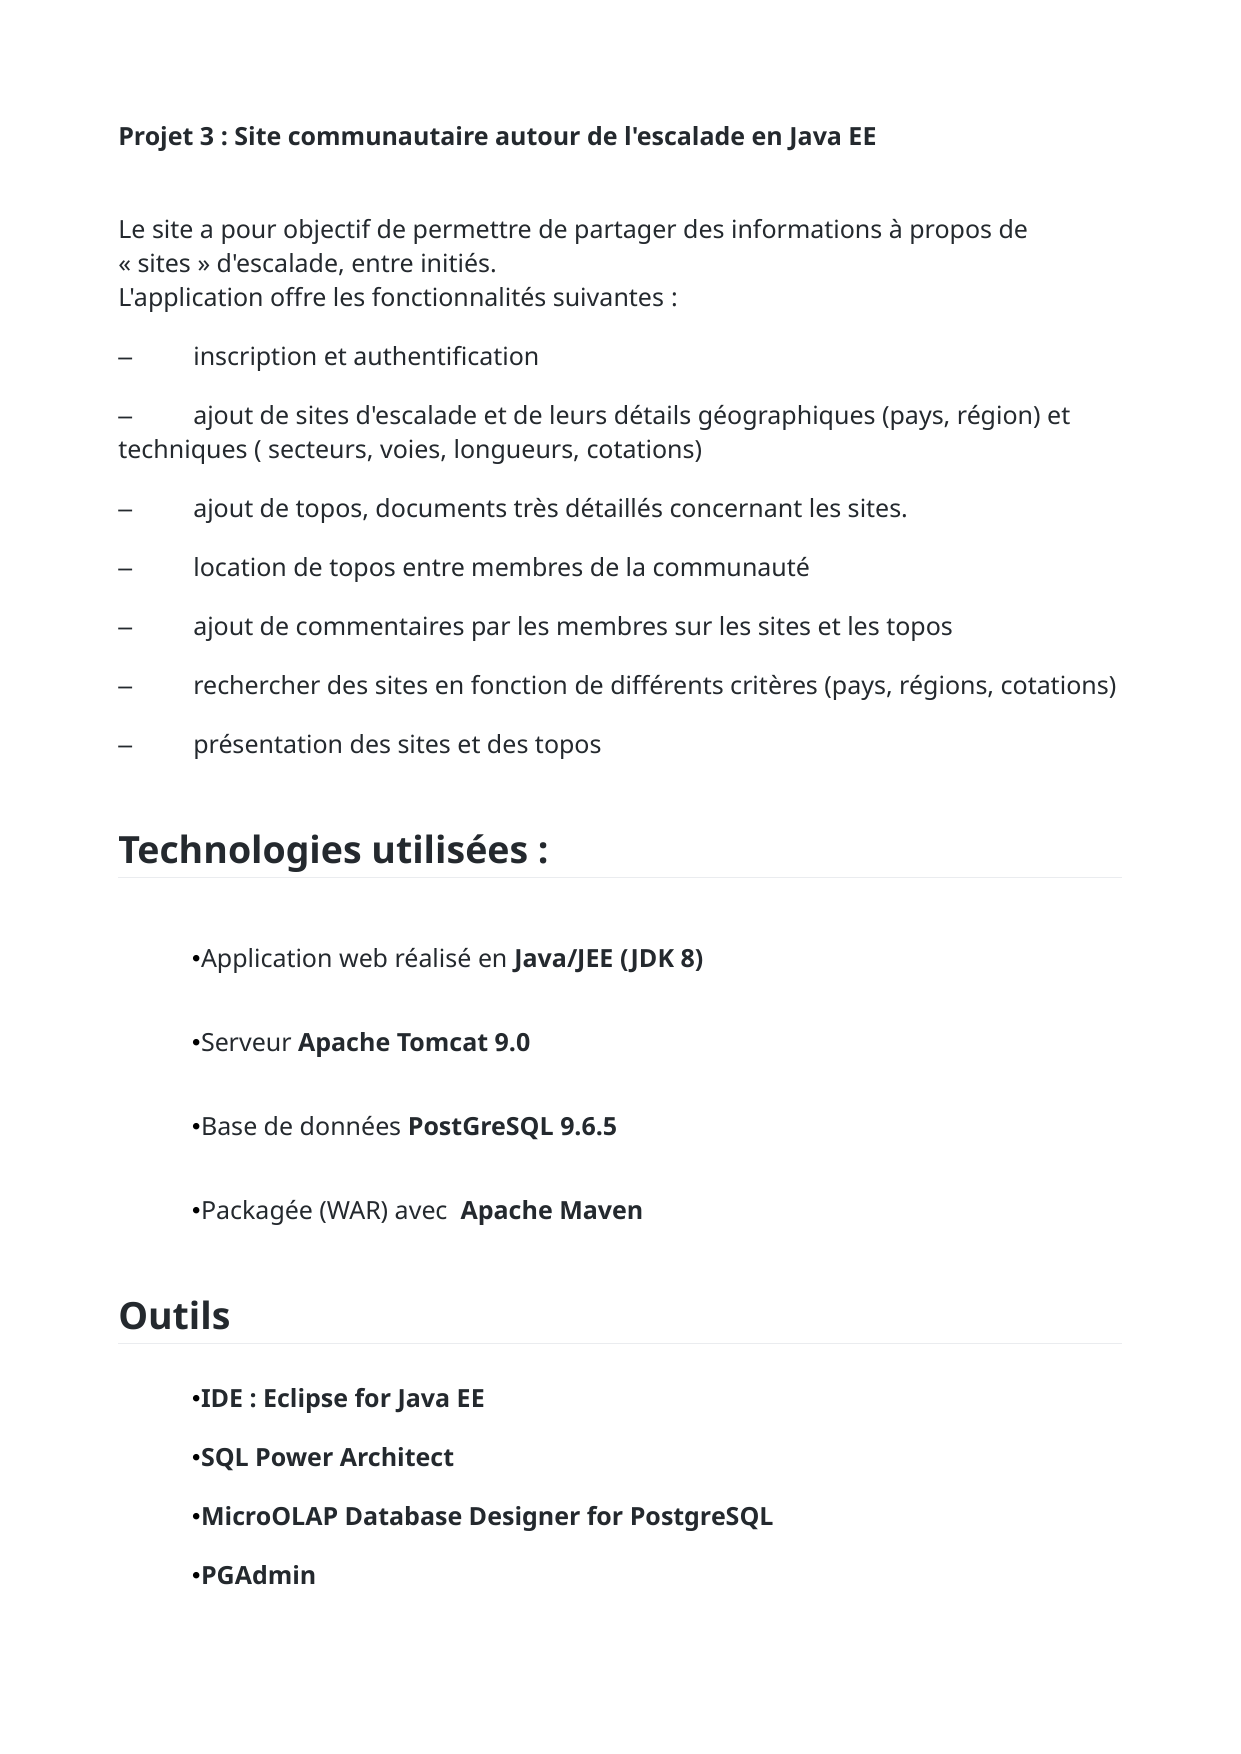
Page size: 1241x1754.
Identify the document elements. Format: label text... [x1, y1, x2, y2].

list ajout de commentaires par les membres sur les sites et les topos [118, 609, 1122, 643]
list IDE : Eclipse for Java EE [118, 1381, 1122, 1415]
list Packagée (WAR) avec Apache Maven [118, 1192, 1122, 1226]
list ajout de topos, documents très détaillés concernant les sites. [118, 491, 1122, 525]
list PGAdmin [118, 1558, 1122, 1592]
list SQL Power Architect [118, 1440, 1122, 1474]
list présentation des sites et des topos [118, 727, 1122, 761]
subtitle Projet 3 : Site communautaire autour de l'escalade en Java EE [118, 118, 1122, 152]
list inscription et authentification [118, 338, 1122, 372]
list location de topos entre membres de la communauté [118, 550, 1122, 584]
list Application web réalisé en Java/JEE (JDK 8) [118, 940, 1122, 974]
subtitle Technologies utilisées : [118, 823, 1122, 877]
list Serveur Apache Tomcat 9.0 [118, 1024, 1122, 1058]
list MicroOLAP Database Designer for PostgreSQL [118, 1499, 1122, 1533]
text Le site a pour objectif de permettre de partager des informations à propos de « sites » d'escalade, entre initiés. L'application offre les fonctionnalités suivantes : [118, 211, 1122, 313]
list ajout de sites d'escalade et de leurs détails géographiques (pays, région) et techniques ( secteurs, voies, longueurs, cotations) [118, 397, 1122, 466]
list rechercher des sites en fonction de différents critères (pays, régions, cotations) [118, 668, 1122, 702]
list Base de données PostGreSQL 9.6.5 [118, 1108, 1122, 1142]
subtitle Outils [118, 1289, 1122, 1343]
